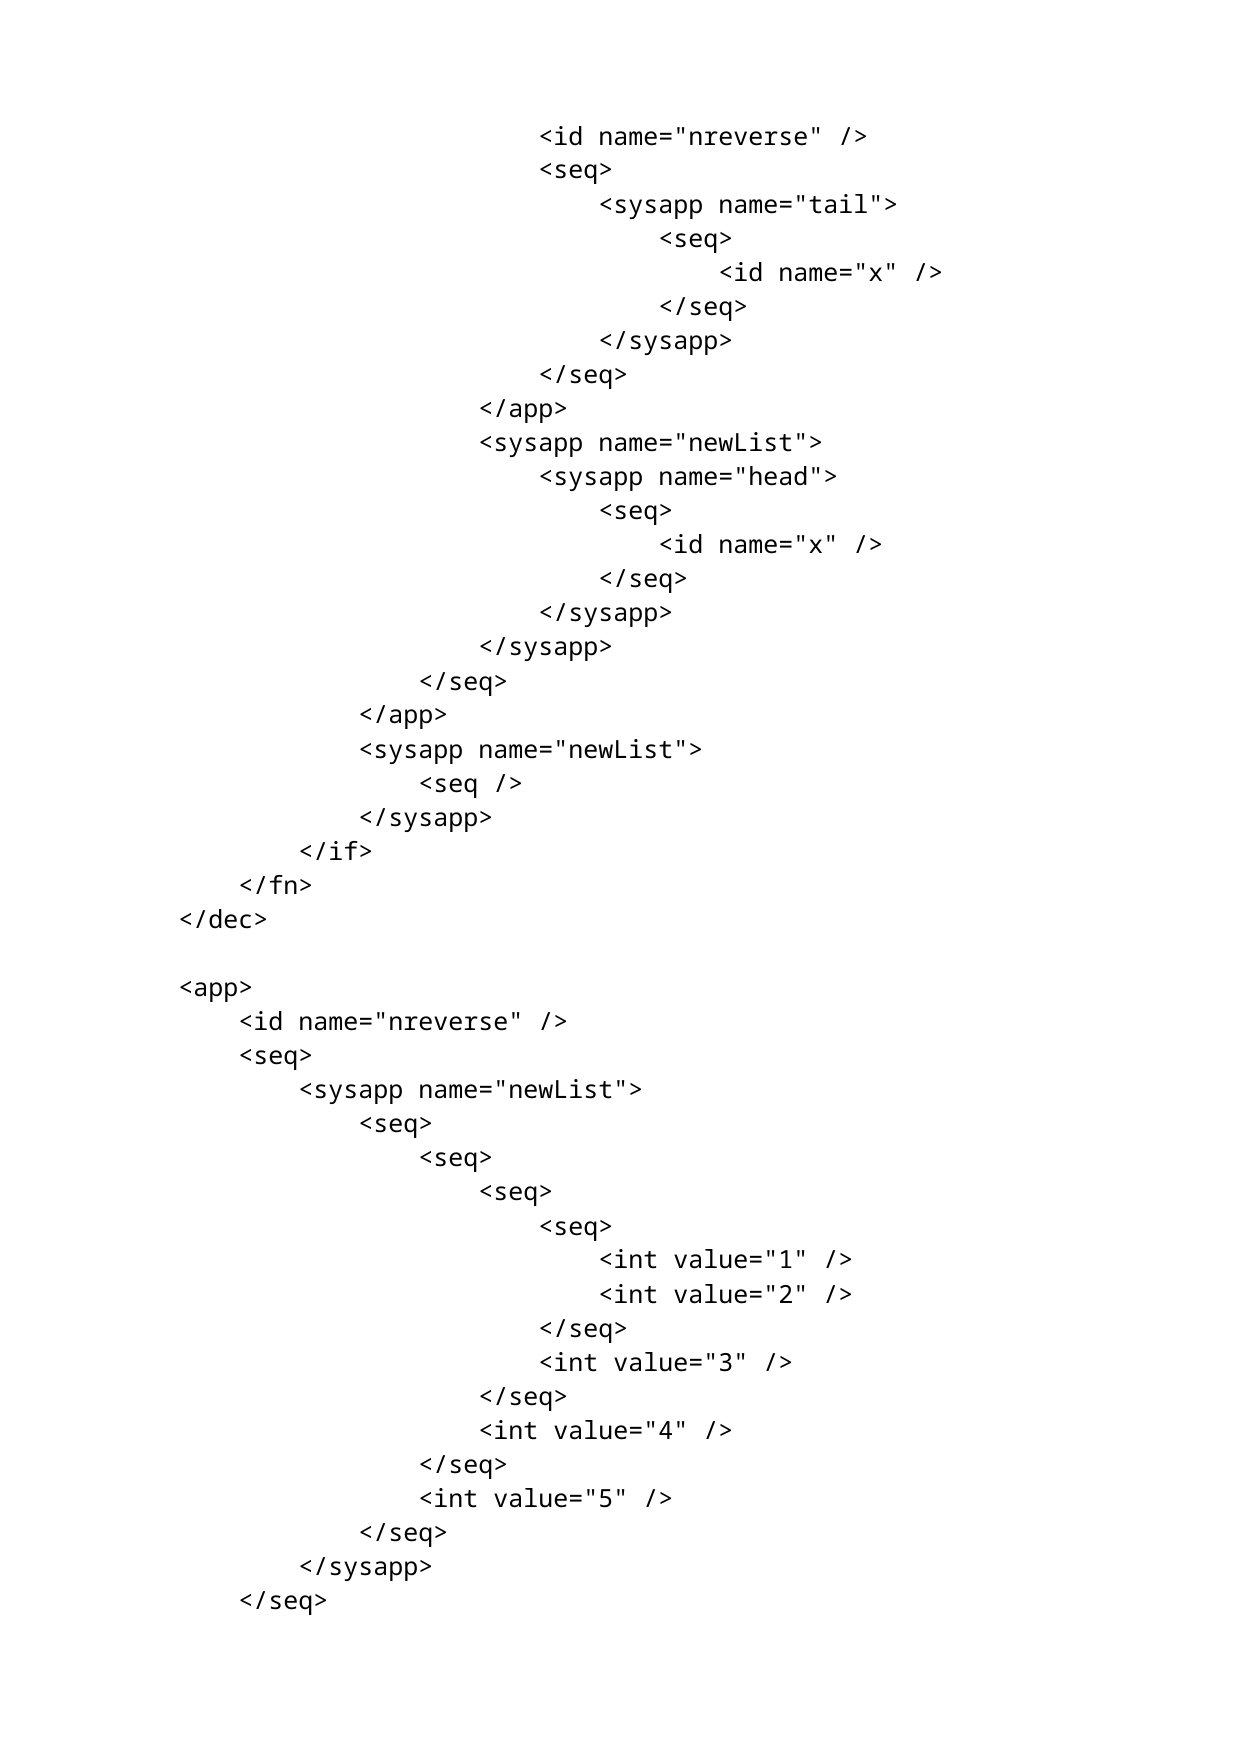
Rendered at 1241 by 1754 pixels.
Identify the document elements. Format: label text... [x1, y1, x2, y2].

text <int value="2" /> [118, 1276, 1122, 1310]
text <sysapp name="head"> [118, 459, 1122, 493]
text <sysapp name="tail"> [118, 186, 1122, 220]
text <int value="1" /> [118, 1242, 1122, 1276]
text </seq> [118, 663, 1122, 697]
text <seq /> [118, 765, 1122, 799]
text </app> [118, 697, 1122, 731]
text <id name="x" /> [118, 527, 1122, 561]
text </sysapp> [118, 629, 1122, 663]
text <seq> [118, 1038, 1122, 1072]
text </sysapp> [118, 595, 1122, 629]
text </sysapp> [118, 1549, 1122, 1583]
text <seq> [118, 493, 1122, 527]
text </seq> [118, 1447, 1122, 1481]
text </if> [118, 833, 1122, 867]
text </seq> [118, 1515, 1122, 1549]
text </sysapp> [118, 799, 1122, 833]
text <id name="x" /> [118, 254, 1122, 288]
text <app> [118, 970, 1122, 1004]
text </fn> [118, 867, 1122, 902]
text </seq> [118, 1583, 1122, 1617]
text </seq> [118, 288, 1122, 322]
text <int value="5" /> [118, 1481, 1122, 1515]
text </seq> [118, 1310, 1122, 1344]
text <int value="3" /> [118, 1344, 1122, 1378]
text <sysapp name="newList"> [118, 425, 1122, 459]
text <seq> [118, 152, 1122, 186]
text <seq> [118, 220, 1122, 254]
text <id name="nreverse" /> [118, 118, 1122, 152]
text <int value="4" /> [118, 1412, 1122, 1447]
text </app> [118, 391, 1122, 425]
text </seq> [118, 561, 1122, 595]
text </sysapp> [118, 322, 1122, 357]
text </dec> [118, 902, 1122, 936]
text <seq> [118, 1174, 1122, 1208]
text </seq> [118, 1378, 1122, 1412]
text <id name="nreverse" /> [118, 1004, 1122, 1038]
text <sysapp name="newList"> [118, 731, 1122, 765]
text <seq> [118, 1140, 1122, 1174]
text <seq> [118, 1208, 1122, 1242]
text <sysapp name="newList"> [118, 1072, 1122, 1106]
text </seq> [118, 357, 1122, 391]
text <seq> [118, 1106, 1122, 1140]
